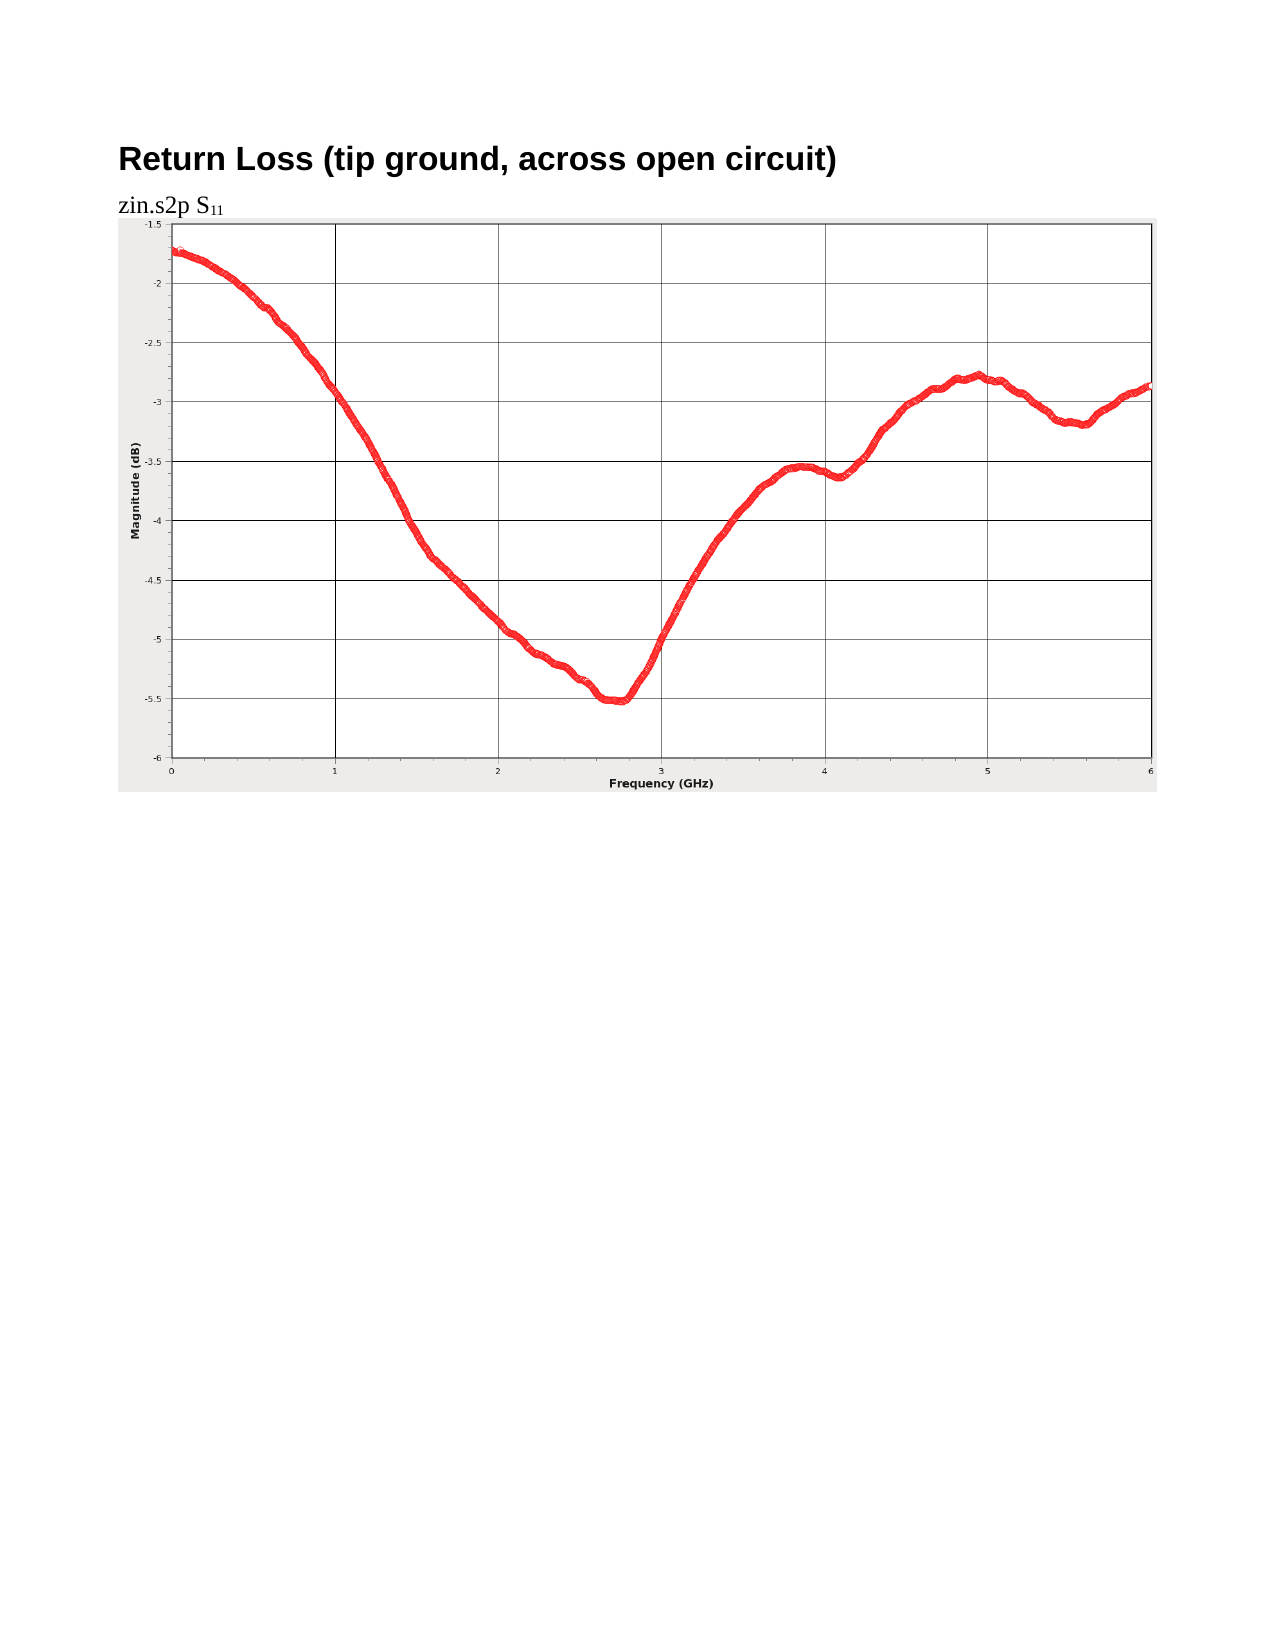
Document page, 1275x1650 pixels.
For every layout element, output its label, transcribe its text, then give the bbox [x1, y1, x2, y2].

subtitle Return Loss (tip ground, across open circuit) [118, 139, 1157, 178]
picture [118, 218, 1157, 792]
text zin.s2p S11 [118, 190, 1157, 218]
